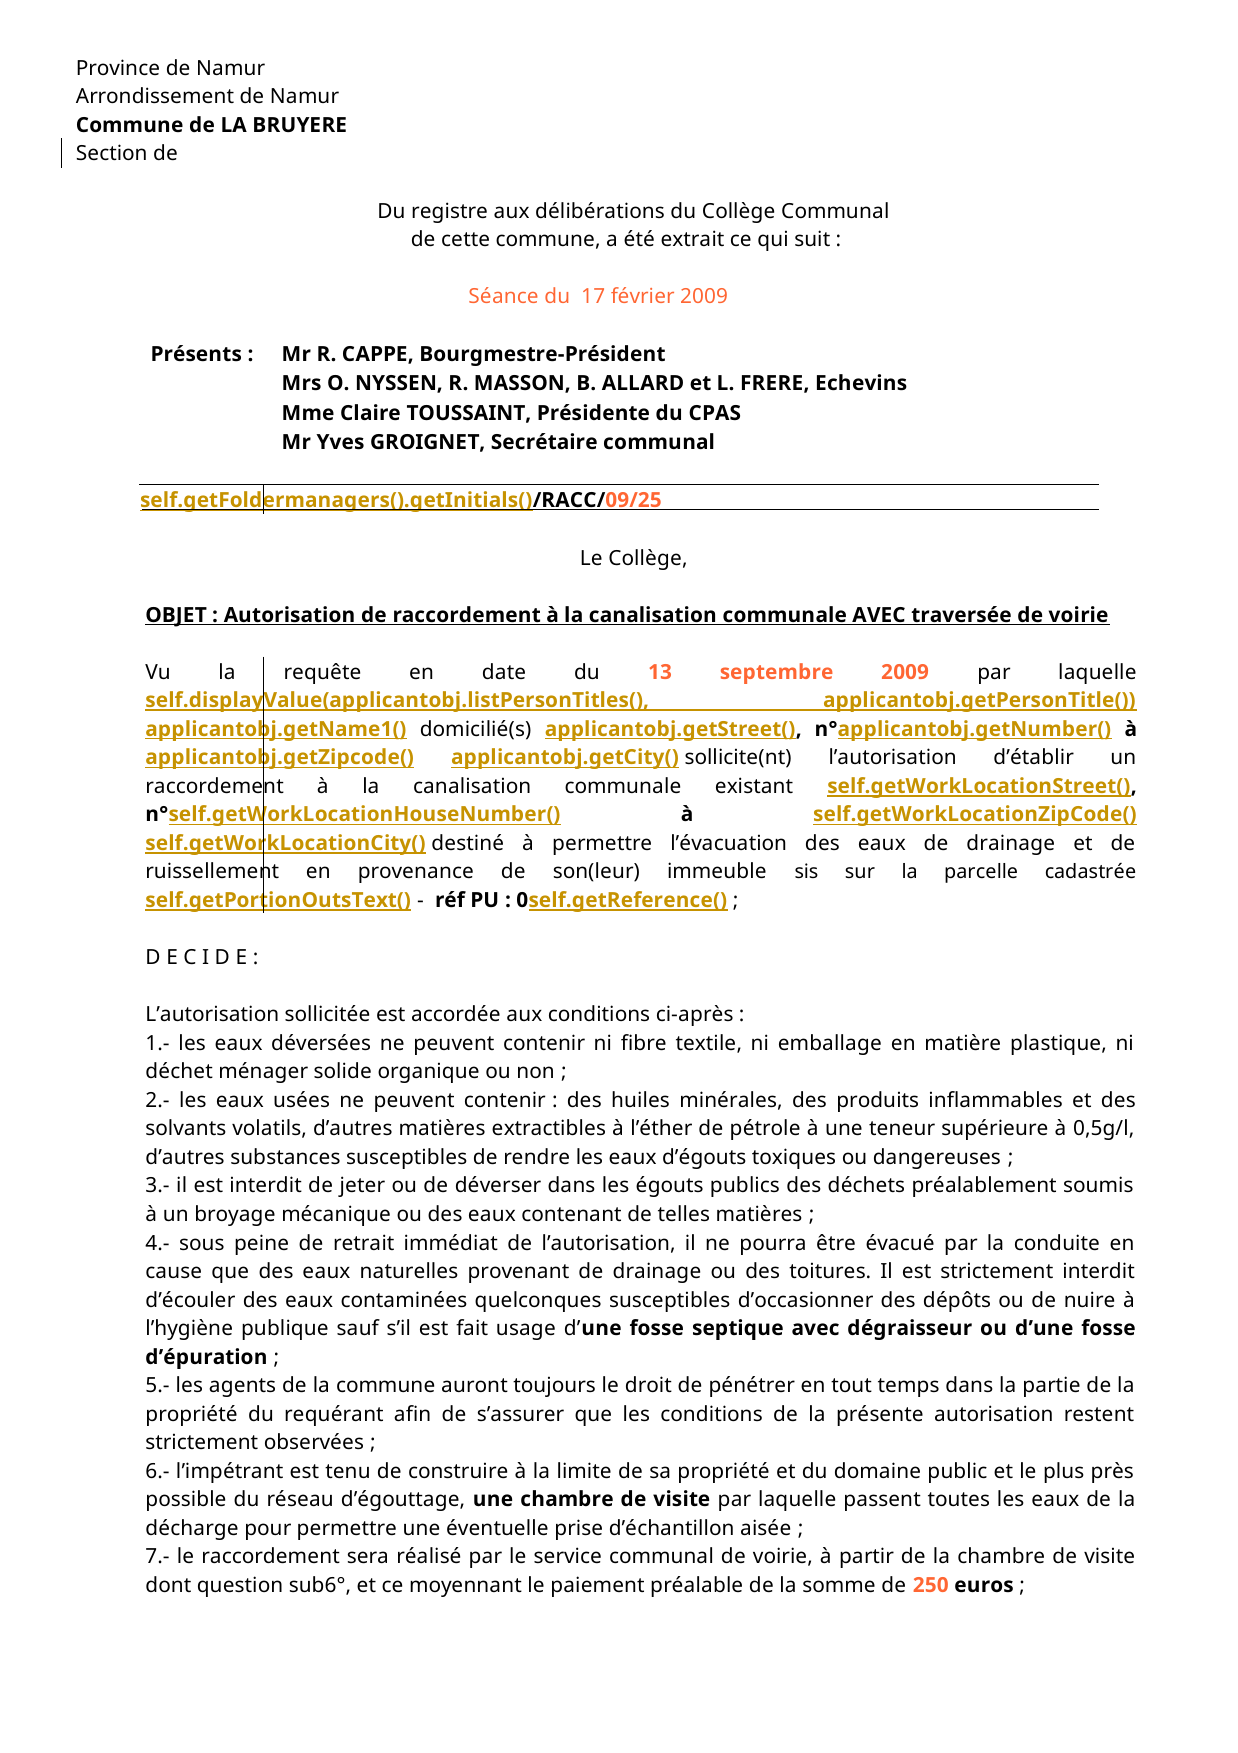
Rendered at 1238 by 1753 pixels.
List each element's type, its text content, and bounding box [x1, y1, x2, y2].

text D E C I D E : [145, 942, 1137, 971]
text self.getFoldermanagers().getInitials()/RACC/09/25 [264, 485, 1122, 514]
subtitle Commune de LA BRUYERE [76, 110, 413, 138]
table_cell [139, 368, 270, 397]
text Vu la requête en date du 13 septembre 2009 par laquelle self.displayValue(applicantobj.listPersonTitles(), applicantobj.getPersonTitle()) applicantobj.getName1() domicilié(s) applicantobj.getStreet(), n°applicantobj.getNumber() à applicantobj.getZipcode() applicantobj.getCity() sollicite(nt) l’autorisation d’établir un raccordement à la canalisation communale existant self.getWorkLocationStreet(), n°self.getWorkLocationHouseNumber() à self.getWorkLocationZipCode() self.getWorkLocationCity() destiné à permettre l’évacuation des eaux de drainage et de ruissellement en provenance de son(leur) immeuble sis sur la parcelle cadastrée self.getPortionOutsText() - réf PU : 0self.getReference() ; [264, 711, 1137, 913]
text 1.- les eaux déversées ne peuvent contenir ni fibre textile, ni emballage en matière plastique, ni déchet ménager solide organique ou non ; [145, 1028, 1137, 1085]
text 6.- l’impétrant est tenu de construire à la limite de sa propriété et du domaine public et le plus près possible du réseau d’égouttage, une chambre de visite par laquelle passent toutes les eaux de la décharge pour permettre une éventuelle prise d’échantillon aisée ; [145, 1456, 1137, 1541]
text 7.- le raccordement sera réalisé par le service communal de voirie, à partir de la chambre de visite dont question sub6°, et ce moyennant le paiement préalable de la somme de 250 euros ; [145, 1541, 1137, 1598]
table_cell Mrs O. NYSSEN, R. MASSON, B. ALLARD et L. FRERE, Echevins [270, 368, 1098, 397]
text OBJET : Autorisation de raccordement à la canalisation communale AVEC traversée de voirie [145, 599, 1137, 628]
text Province de Namur [76, 53, 413, 81]
table_cell [139, 397, 270, 426]
text Le Collège, [145, 542, 1122, 571]
text 5.- les agents de la commune auront toujours le droit de pénétrer en tout temps dans la partie de la propriété du requérant afin de s’assurer que les conditions de la présente autorisation restent strictement observées ; [145, 1370, 1137, 1456]
text de cette commune, a été extrait ce qui suit : [130, 224, 1122, 253]
text Arrondissement de Namur [76, 81, 413, 110]
table_cell [139, 426, 270, 484]
text 4.- sous peine de retrait immédiat de l’autorisation, il ne pourra être évacué par la conduite en cause que des eaux naturelles provenant de drainage ou des toitures. Il est strictement interdit d’écouler des eaux contaminées quelconques susceptibles d’occasionner des dépôts ou de nuire à l’hygiène publique sauf s’il est fait usage d’une fosse septique avec dégraisseur ou d’une fosse d’épuration ; [145, 1227, 1137, 1370]
table_cell Mme Claire TOUSSAINT, Présidente du CPAS [270, 397, 1098, 426]
text Section de self.getWorkLocationZipCode() self.getWorkLocationCity() [76, 138, 413, 167]
table_cell Mr Yves GROIGNET, Secrétaire communal [270, 426, 1098, 484]
text 2.- les eaux usées ne peuvent contenir : des huiles minérales, des produits inflammables et des solvants volatils, d’autres matières extractibles à l’éther de pétrole à une teneur supérieure à 0,5g/l, d’autres substances susceptibles de rendre les eaux d’égouts toxiques ou dangereuses ; [145, 1085, 1137, 1170]
table_header Présents : [139, 339, 270, 368]
text 3.- il est interdit de jeter ou de déverser dans les égouts publics des déchets préalablement soumis à un broyage mécanique ou des eaux contenant de telles matières ; [145, 1170, 1137, 1227]
text Vu la requête en date du 13 septembre 2009 par laquelle self.displayValue(applicantobj.listPersonTitles(), applicantobj.getPersonTitle()) applicantobj.getName1() domicilié(s) applicantobj.getStreet(), n°applicantobj.getNumber() à applicantobj.getZipcode() applicantobj.getCity() sollicite(nt) l’autorisation d’établir un raccordement à la canalisation communale existant self.getWorkLocationStreet(), n°self.getWorkLocationHouseNumber() à self.getWorkLocationZipCode() self.getWorkLocationCity() destiné à permettre l’évacuation des eaux de drainage et de ruissellement en provenance de son(leur) immeuble sis sur la parcelle cadastrée self.getPortionOutsText() - réf PU : 0self.getReference() ; [264, 657, 1137, 709]
text Du registre aux délibérations du Collège Communal [145, 196, 1122, 224]
table_header Mr R. CAPPE, Bourgmestre-Président [270, 339, 1098, 368]
text Séance du 17 février 2009 [0, 281, 1122, 310]
text self.getFoldermanagers().getInitials()/RACC/09/25 [0, 485, 263, 514]
text L’autorisation sollicitée est accordée aux conditions ci-après : [145, 999, 1137, 1028]
